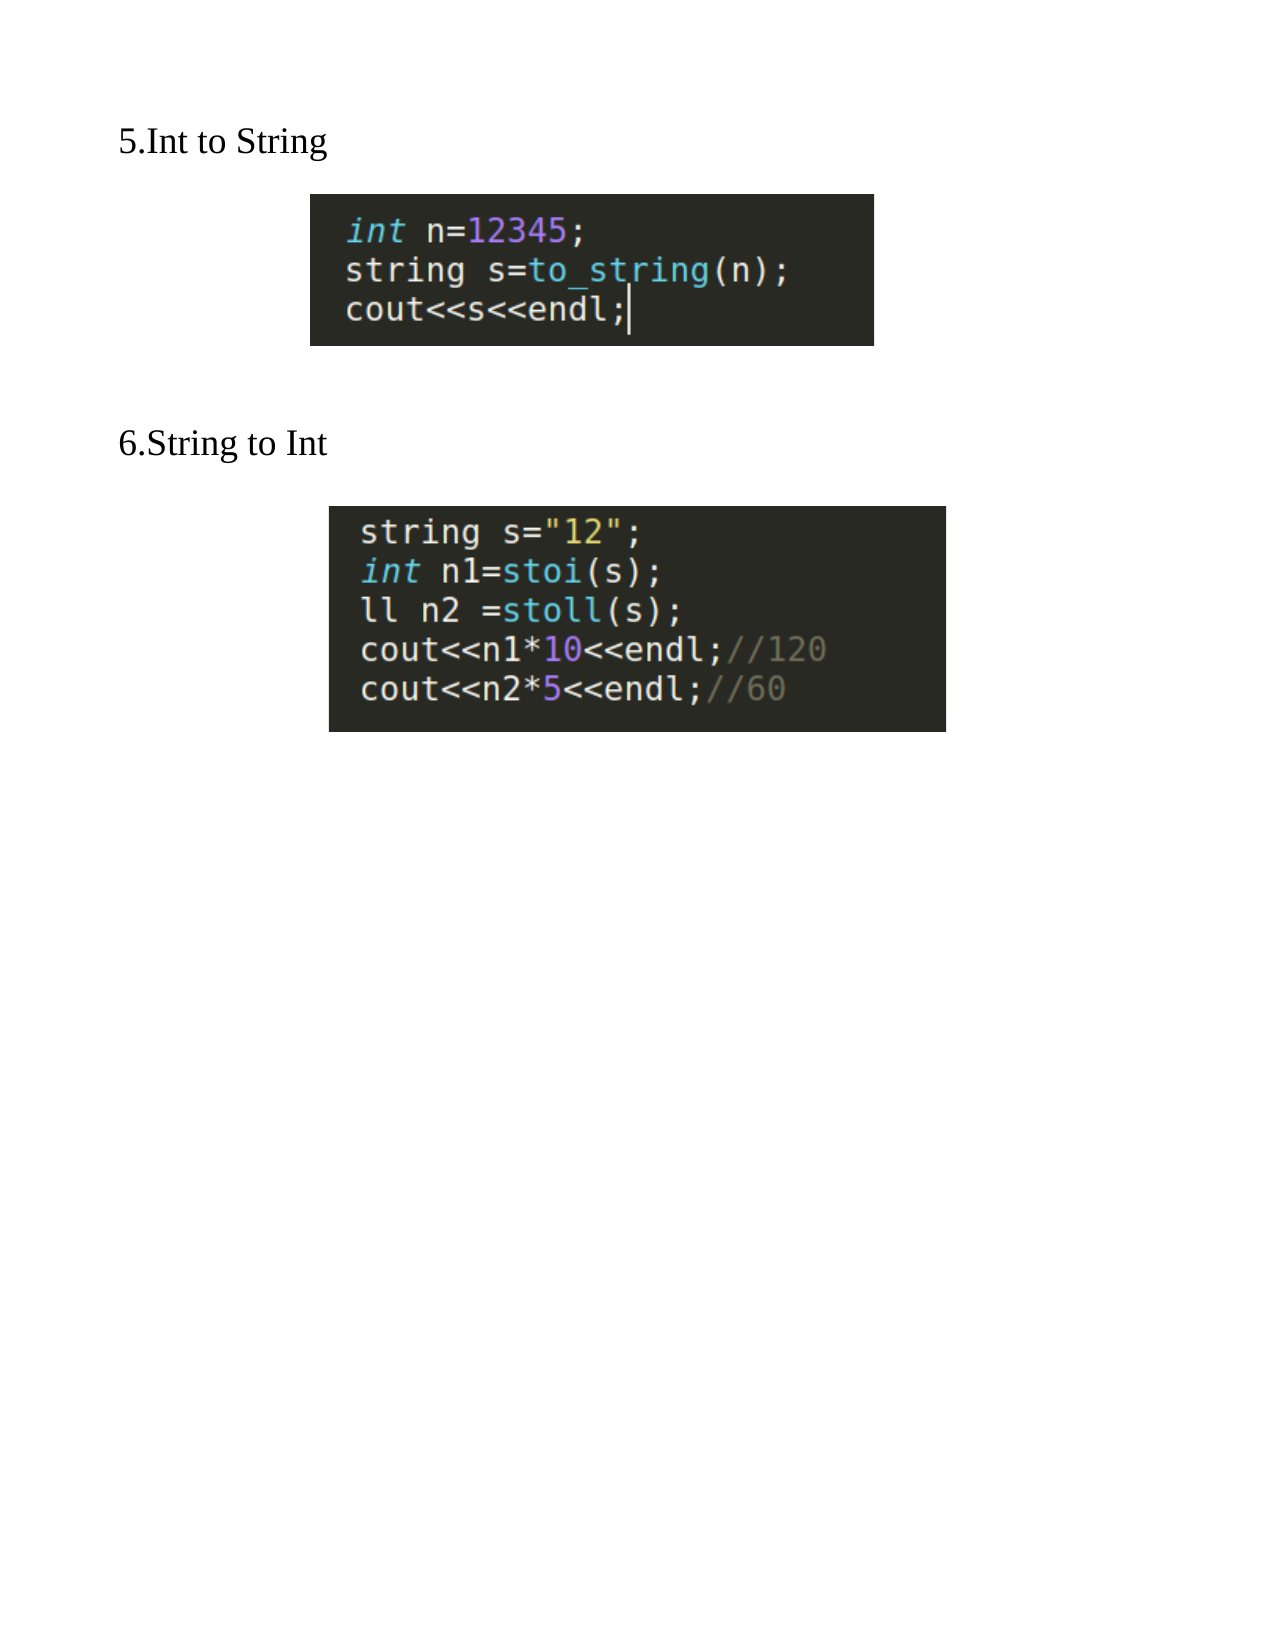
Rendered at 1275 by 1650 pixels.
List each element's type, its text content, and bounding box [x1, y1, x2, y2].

picture [328, 506, 947, 732]
picture [310, 194, 875, 346]
text 6.String to Int [118, 420, 1157, 463]
text 5.Int to String [118, 118, 1157, 161]
